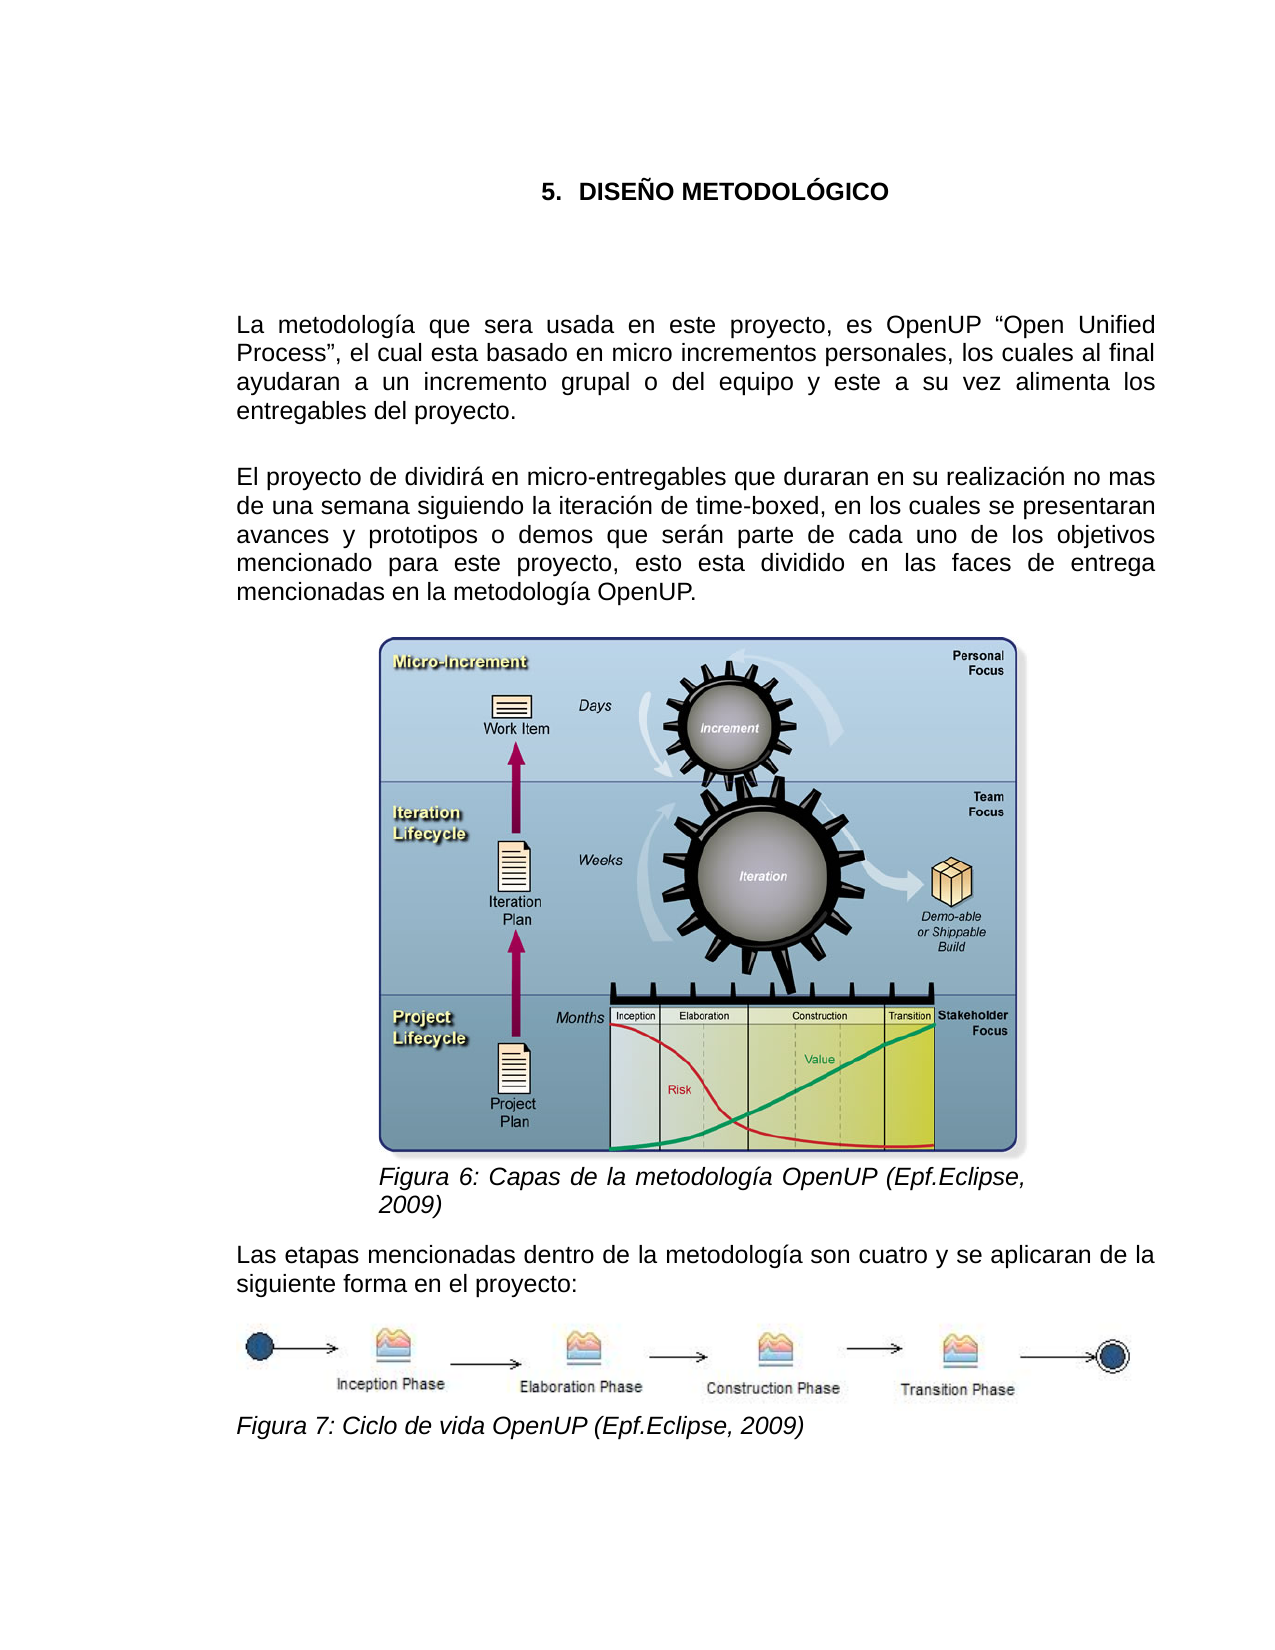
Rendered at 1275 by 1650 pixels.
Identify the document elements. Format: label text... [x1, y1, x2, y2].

picture [378, 637, 1030, 1162]
text [378, 624, 1029, 637]
text Figura 6: Capas de la metodología OpenUP (Epf.Eclipse, 2009) [378, 1162, 1029, 1219]
text La metodología que sera usada en este proyecto, es OpenUP “Open Unified Process”, el cual esta basado en micro incrementos personales, los cuales al final ayudaran a un incremento grupal o del equipo y este a su vez alimenta los entregables del proyecto. [236, 310, 1157, 425]
text El proyecto de dividirá en micro-entregables que duraran en su realización no mas de una semana siguiendo la iteración de time-boxed, en los cuales se presentaran avances y prototipos o demos que serán parte de cada uno de los objetivos mencionado para este proyecto, esto esta dividido en las faces de entrega mencionadas en la metodología OpenUP. [236, 462, 1157, 606]
subtitle DISEÑO METODOLÓGICO [274, 177, 1157, 206]
picture [236, 1311, 1157, 1411]
text Las etapas mencionadas dentro de la metodología son cuatro y se aplicaran de la siguiente forma en el proyecto: [236, 643, 1157, 1297]
text Figura 7: Ciclo de vida OpenUP (Epf.Eclipse, 2009) [236, 1411, 1157, 1440]
